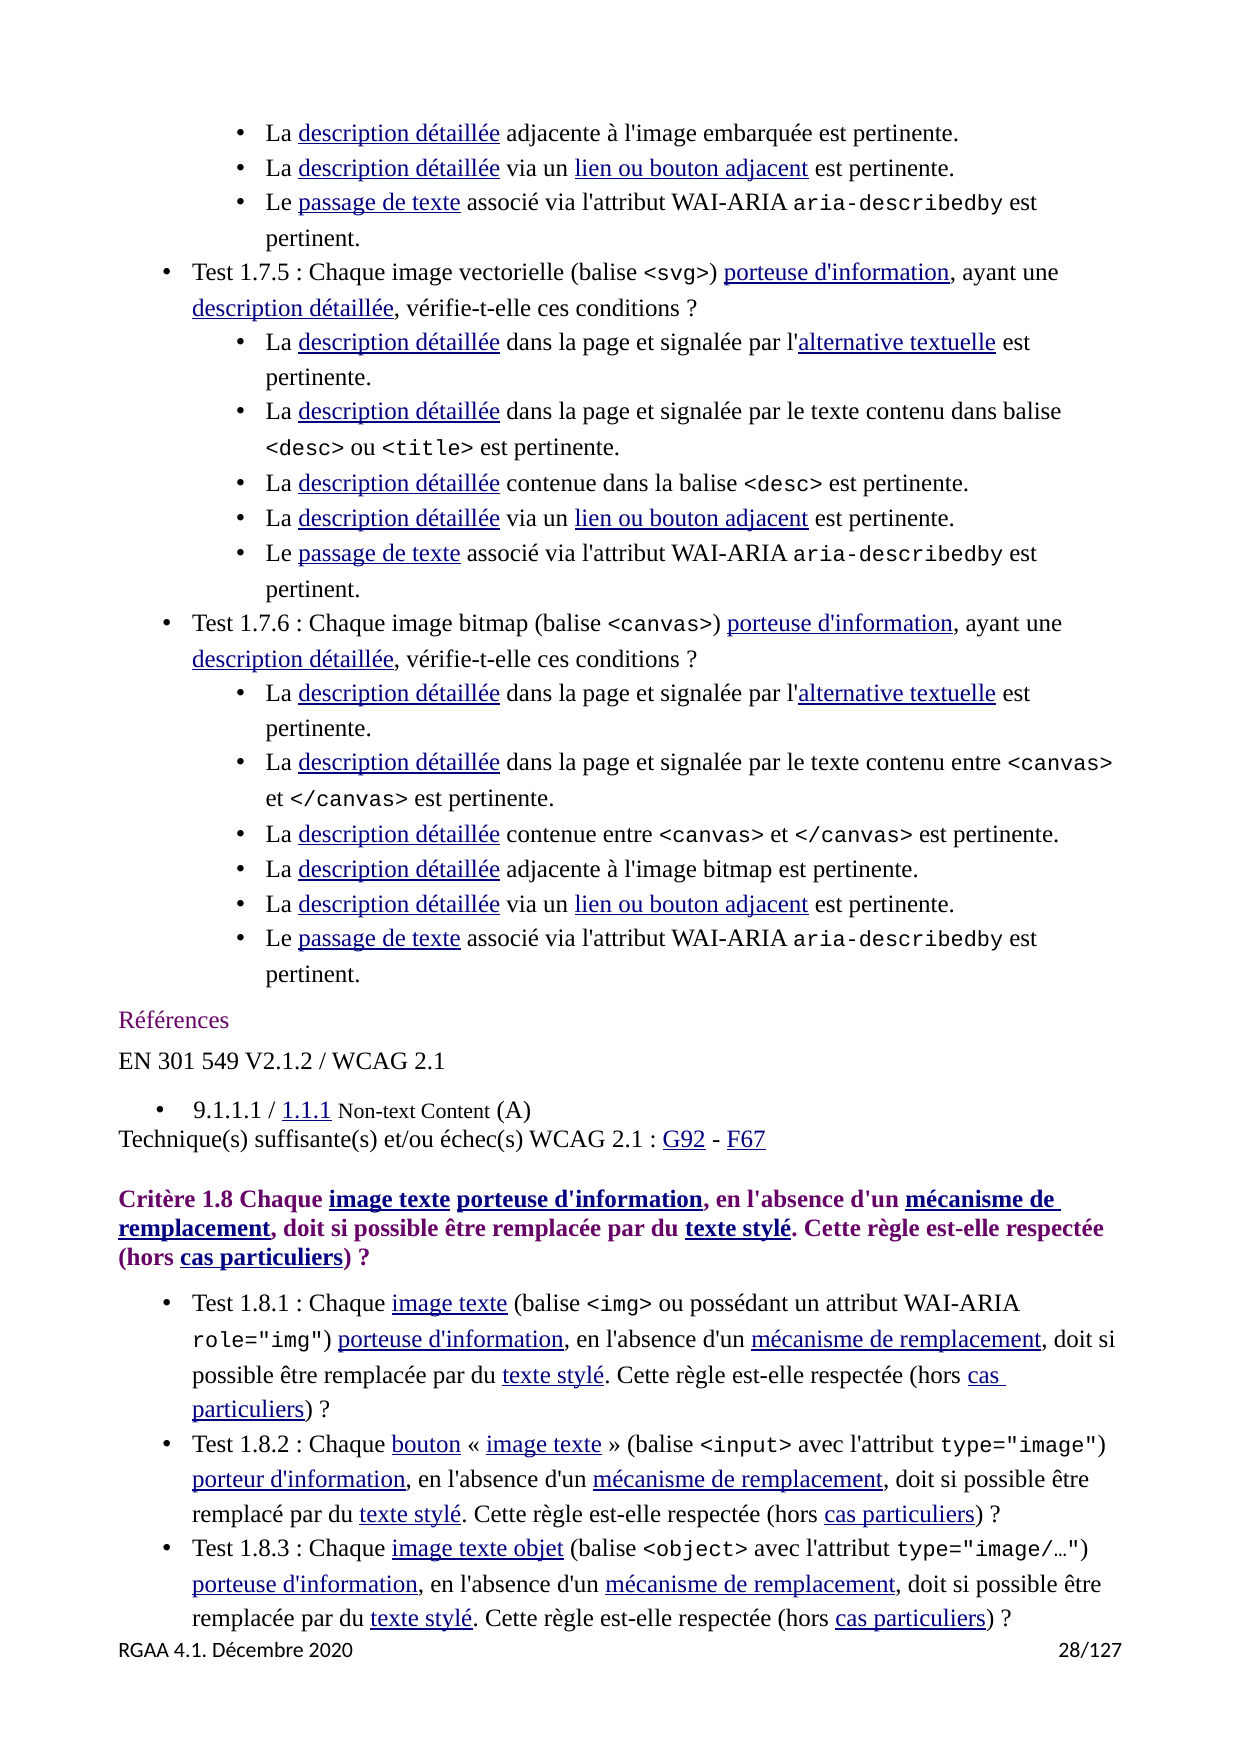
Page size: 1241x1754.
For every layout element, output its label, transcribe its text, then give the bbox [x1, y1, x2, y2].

subtitle Critère 1.8 Chaque image texte porteuse d'information, en l'absence d'un mécanisme de remplacement, doit si possible être remplacée par du texte stylé. Cette règle est-elle respectée (hors cas particuliers) ? [118, 1184, 1122, 1271]
list La description détaillée via un lien ou bouton adjacent est pertinente. [236, 889, 1122, 918]
subtitle Références [118, 1005, 1122, 1034]
list La description détaillée dans la page et signalée par le texte contenu entre <canvas> et </canvas> est pertinente. [236, 747, 1122, 813]
list La description détaillée contenue dans la balise <desc> est pertinente. [236, 468, 1122, 498]
list Test 1.8.3 : Chaque image texte objet (balise <object> avec l'attribut type="image/…") porteuse d'information, en l'absence d'un mécanisme de remplacement, doit si possible être remplacée par du texte stylé. Cette règle est-elle respectée (hors cas particuliers) ? [162, 1533, 1122, 1632]
text Technique(s) suffisante(s) et/ou échec(s) WCAG 2.1 : G92 - F67 [118, 1124, 1122, 1152]
list Test 1.8.2 : Chaque bouton « image texte » (balise <input> avec l'attribut type="image") porteur d'information, en l'absence d'un mécanisme de remplacement, doit si possible être remplacé par du texte stylé. Cette règle est-elle respectée (hors cas particuliers) ? [162, 1429, 1122, 1527]
list La description détaillée contenue entre <canvas> et </canvas> est pertinente. [236, 819, 1122, 848]
list Le passage de texte associé via l'attribut WAI-ARIA aria-describedby est pertinent. [236, 923, 1122, 988]
list La description détaillée via un lien ou bouton adjacent est pertinente. [236, 153, 1122, 181]
text EN 301 549 V2.1.2 / WCAG 2.1 [118, 1046, 1122, 1074]
list La description détaillée dans la page et signalée par l'alternative textuelle est pertinente. [236, 327, 1122, 391]
list Test 1.7.6 : Chaque image bitmap (balise <canvas>) porteuse d'information, ayant une description détaillée, vérifie-t-elle ces conditions ? [162, 608, 1122, 672]
list La description détaillée via un lien ou bouton adjacent est pertinente. [236, 503, 1122, 532]
list La description détaillée dans la page et signalée par l'alternative textuelle est pertinente. [236, 678, 1122, 741]
list La description détaillée adjacente à l'image bitmap est pertinente. [236, 854, 1122, 883]
list La description détaillée dans la page et signalée par le texte contenu dans balise <desc> ou <title> est pertinente. [236, 396, 1122, 462]
list Le passage de texte associé via l'attribut WAI-ARIA aria-describedby est pertinent. [236, 538, 1122, 602]
list Test 1.8.1 : Chaque image texte (balise <img> ou possédant un attribut WAI-ARIA role="img") porteuse d'information, en l'absence d'un mécanisme de remplacement, doit si possible être remplacée par du texte stylé. Cette règle est-elle respectée (hors cas particuliers) ? [162, 1288, 1122, 1423]
list La description détaillée adjacente à l'image embarquée est pertinente. [236, 118, 1122, 147]
list 9.1.1.1 / 1.1.1 Non-text Content (A) [156, 1095, 1122, 1124]
list Le passage de texte associé via l'attribut WAI-ARIA aria-describedby est pertinent. [236, 187, 1122, 251]
list Test 1.7.5 : Chaque image vectorielle (balise <svg>) porteuse d'information, ayant une description détaillée, vérifie-t-elle ces conditions ? [162, 257, 1122, 322]
